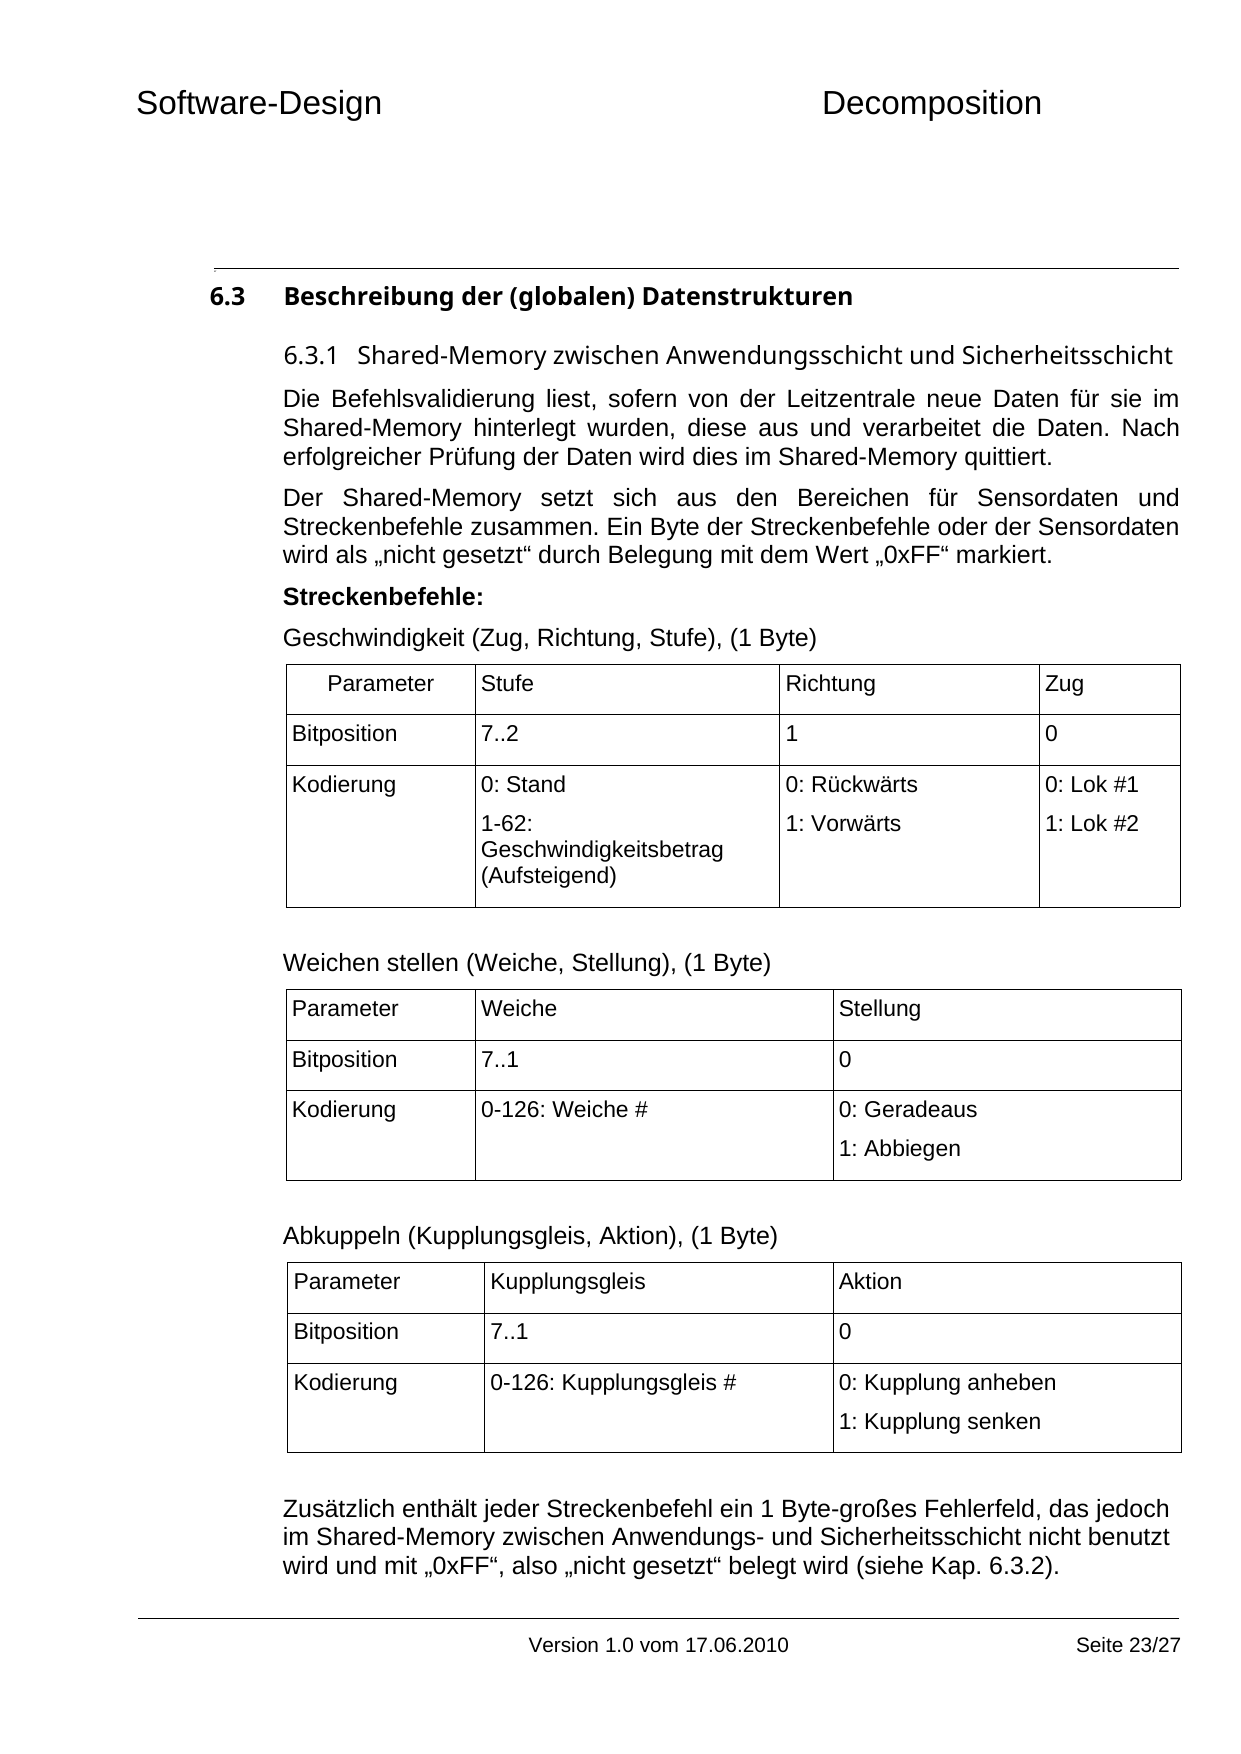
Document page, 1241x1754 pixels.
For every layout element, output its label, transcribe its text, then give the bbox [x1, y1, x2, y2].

table_cell 0 [834, 1041, 1181, 1090]
table_header Stufe [476, 665, 779, 714]
table_cell 7..1 [476, 1041, 833, 1090]
table_header Stellung [834, 990, 1181, 1040]
text Weichen stellen (Weiche, Stellung), (1 Byte) [283, 948, 1181, 977]
text Streckenbefehle: [283, 581, 1181, 610]
table_cell Kodierung [288, 1364, 484, 1452]
table_cell Bitposition [288, 1314, 484, 1363]
table_header Parameter [287, 990, 475, 1040]
table_cell Bitposition [287, 715, 475, 765]
table_cell 0 [834, 1314, 1181, 1363]
table_cell 0: Stand 1-62: Geschwindigkeitsbetrag (Aufsteigend) [476, 766, 779, 907]
table_cell 0: Lok #1 1: Lok #2 [1040, 766, 1180, 907]
table_cell 0: Kupplung anheben 1: Kupplung senken [834, 1364, 1181, 1452]
table_cell 0: Rückwärts 1: Vorwärts [780, 766, 1039, 907]
text Geschwindigkeit (Zug, Richtung, Stufe), (1 Byte) [283, 623, 1181, 651]
table_cell 1 [780, 715, 1039, 765]
table_cell 0 [1040, 715, 1180, 765]
table_cell 7..1 [485, 1314, 833, 1363]
table_cell 0-126: Weiche # [476, 1091, 833, 1179]
table_header Zug [1040, 665, 1180, 714]
table_cell 0-126: Kupplungsgleis # [485, 1364, 833, 1452]
table_cell Kodierung [287, 1091, 475, 1179]
table_header Parameter [287, 665, 475, 714]
text Die Befehlsvalidierung liest, sofern von der Leitzentrale neue Daten für sie im Shared-Memory hinterlegt wurden, diese aus und verarbeitet die Daten. Nach erfolgreicher Prüfung der Daten wird dies im Shared-Memory quittiert. [283, 384, 1181, 470]
table_cell 0: Geradeaus 1: Abbiegen [834, 1091, 1181, 1179]
text Zusätzlich enthält jeder Streckenbefehl ein 1 Byte-großes Fehlerfeld, das jedoch im Shared-Memory zwischen Anwendungs- und Sicherheitsschicht nicht benutzt wird und mit „0xFF“, also „nicht gesetzt“ belegt wird (siehe Kap. 6.3.2). [283, 1493, 1181, 1580]
table_header Parameter [288, 1263, 484, 1312]
table_header Weiche [476, 990, 833, 1040]
table_header Aktion [834, 1263, 1181, 1312]
table_header Richtung [780, 665, 1039, 714]
table_cell Bitposition [287, 1041, 475, 1090]
table_header Kupplungsgleis [485, 1263, 833, 1312]
table_cell 7..2 [476, 715, 779, 765]
table_cell Kodierung [287, 766, 475, 907]
text Abkuppeln (Kupplungsgleis, Aktion), (1 Byte) [283, 1221, 1181, 1249]
subtitle Shared-Memory zwischen Anwendungsschicht und Sicherheitsschicht [283, 337, 1181, 371]
subtitle Beschreibung der (globalen) Datenstrukturen [209, 289, 1181, 312]
text Der Shared-Memory setzt sich aus den Bereichen für Sensordaten und Streckenbefehle zusammen. Ein Byte der Streckenbefehle oder der Sensordaten wird als „nicht gesetzt“ durch Belegung mit dem Wert „0xFF“ markiert. [283, 483, 1181, 569]
